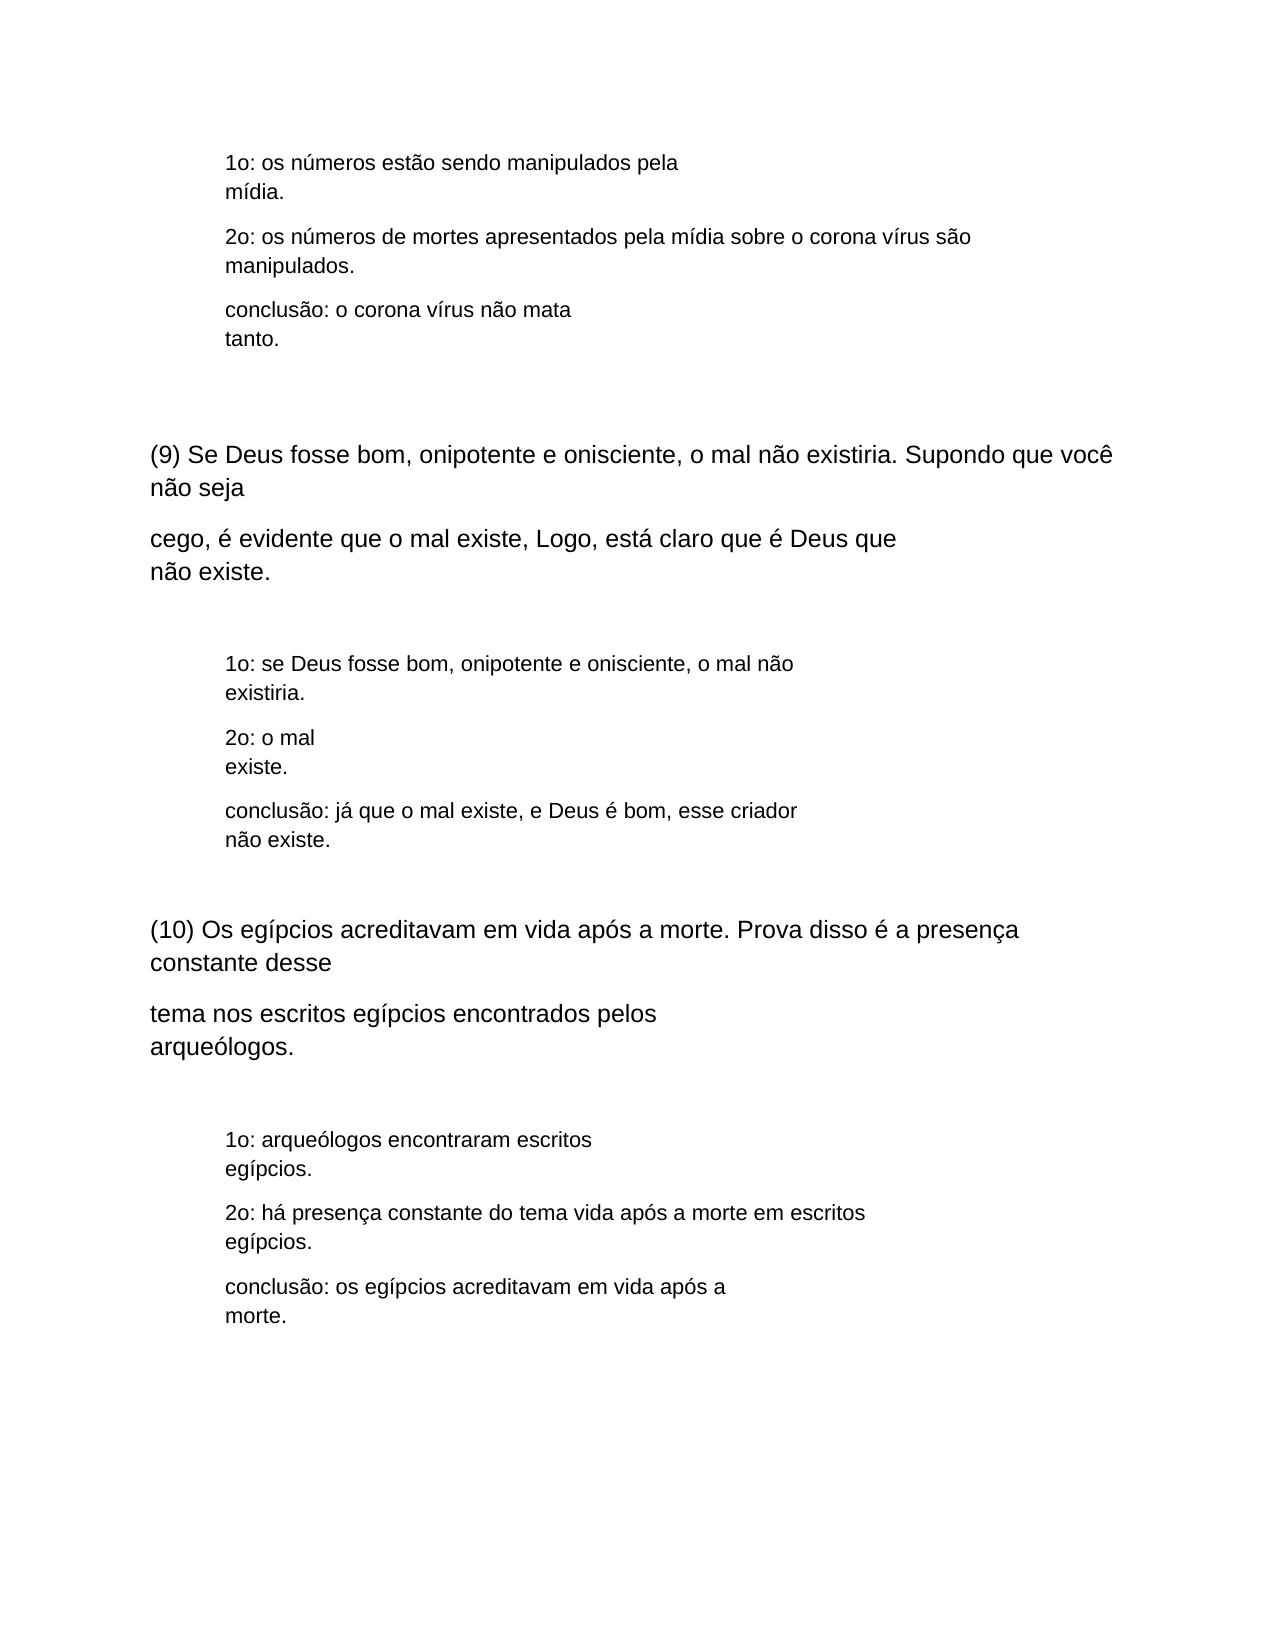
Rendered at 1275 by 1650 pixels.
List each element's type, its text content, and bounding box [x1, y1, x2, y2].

text conclusão: os egípcios acreditavam em vida após a morte. [225, 1274, 733, 1328]
text conclusão: o corona vírus não mata tanto. [225, 297, 589, 351]
text (9) Se Deus fosse bom, onipotente e onisciente, o mal não existiria. Supondo que você não seja [150, 439, 1124, 501]
text cego, é evidente que o mal existe, Logo, está claro que é Deus que não existe. [150, 523, 927, 585]
text (10) Os egípcios acreditavam em vida após a morte. Prova disso é a presença constante desse [150, 915, 1124, 977]
text tema nos escritos egípcios encontrados pelos arqueólogos. [150, 999, 733, 1061]
text 1o: arqueólogos encontraram escritos egípcios. [225, 1127, 632, 1181]
text 2o: há presença constante do tema vida após a morte em escritos egípcios. [225, 1200, 869, 1254]
text 2o: os números de mortes apresentados pela mídia sobre o corona vírus são manipulados. [225, 224, 1002, 278]
text 2o: o mal existe. [225, 725, 366, 779]
text 1o: os números estão sendo manipulados pela mídia. [225, 150, 682, 204]
text conclusão: já que o mal existe, e Deus é bom, esse criador não existe. [225, 798, 833, 852]
text 1o: se Deus fosse bom, onipotente e onisciente, o mal não existiria. [225, 651, 809, 705]
